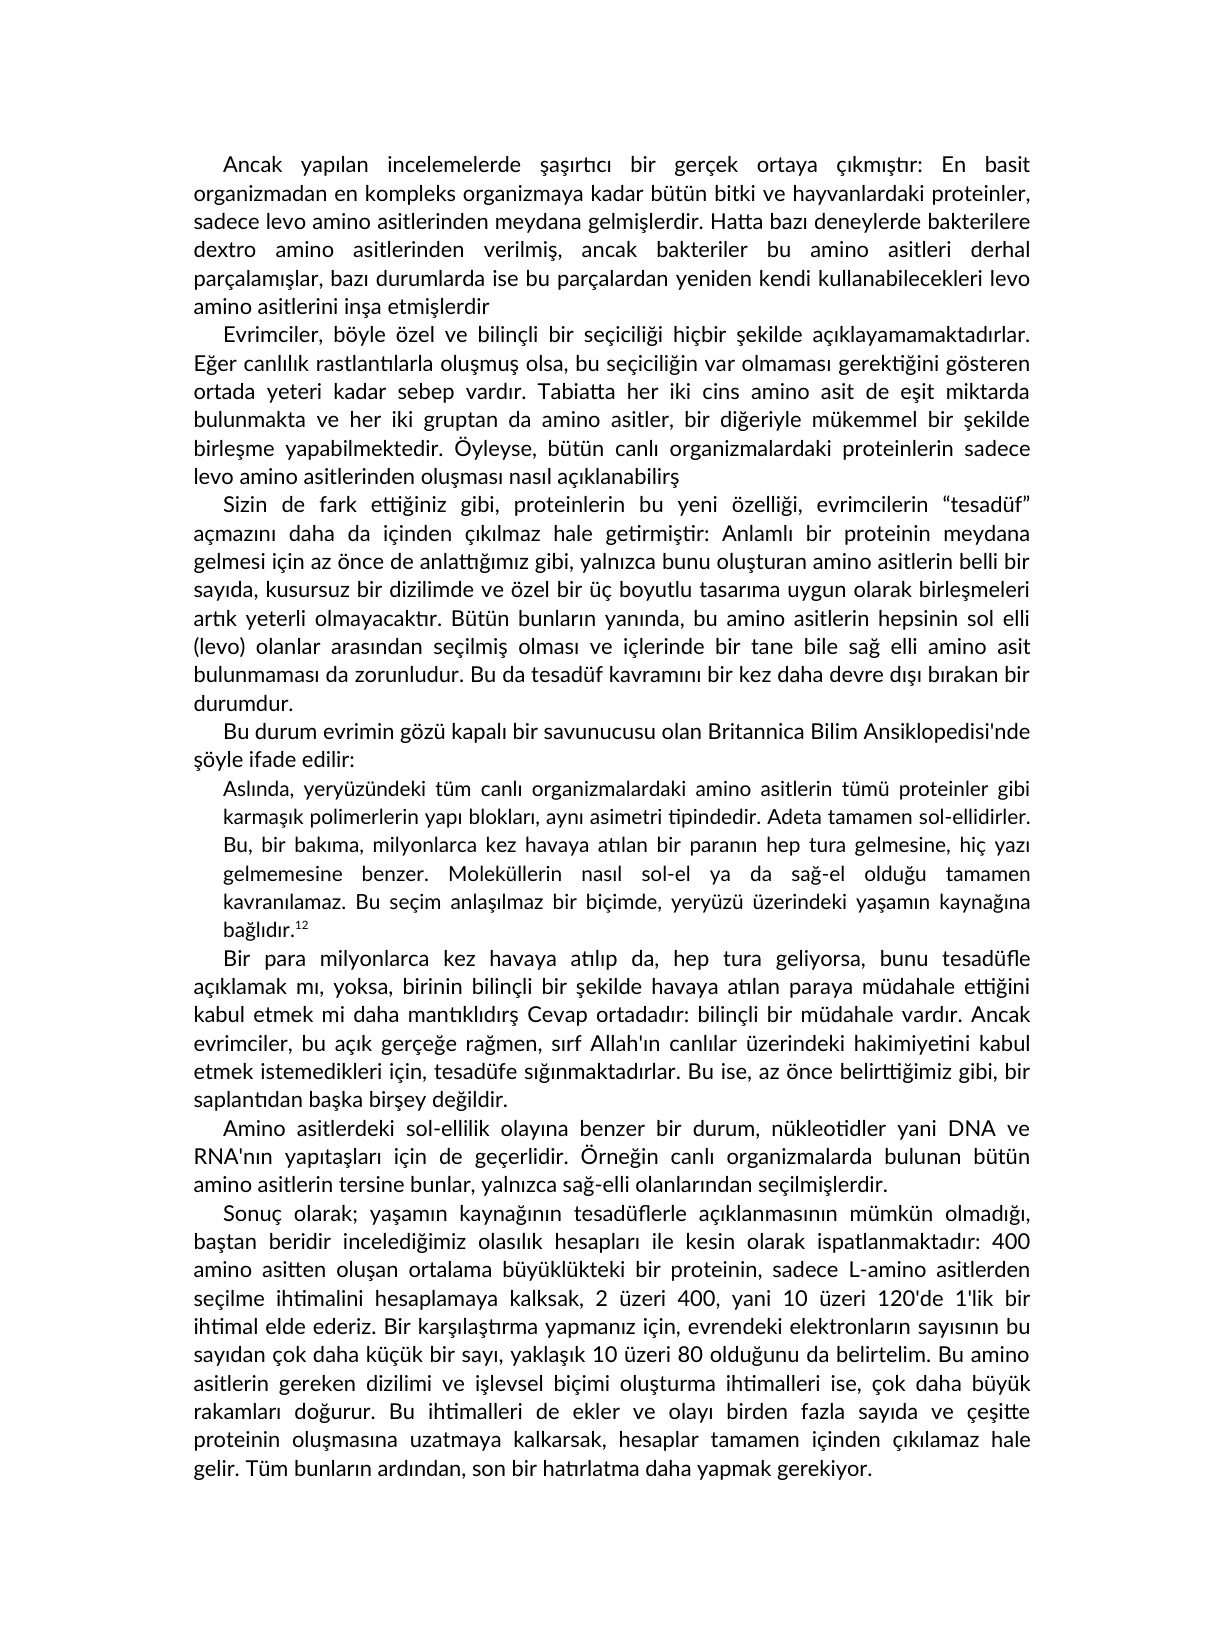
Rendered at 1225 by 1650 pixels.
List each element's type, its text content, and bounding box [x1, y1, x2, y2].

text Sonuç olarak; yaşamın kaynağının tesadüflerle açıklanmasının mümkün olmadığı, baştan beridir incelediğimiz olasılık hesapları ile kesin olarak ispatlanmaktadır: 400 amino asitten oluşan ortalama büyüklükteki bir proteinin, sadece L-amino asitlerden seçilme ihtimalini hesaplamaya kalksak, 2 üzeri 400, yani 10 üzeri 120'de 1'lik bir ihtimal elde ederiz. Bir karşılaştırma yapmanız için, evrendeki elektronların sayısının bu sayıdan çok daha küçük bir sayı, yaklaşık 10 üzeri 80 olduğunu da belirtelim. Bu amino asitlerin gereken dizilimi ve işlevsel biçimi oluşturma ihtimalleri ise, çok daha büyük rakamları doğurur. Bu ihtimalleri de ekler ve olayı birden fazla sayıda ve çeşitte proteinin oluşmasına uzatmaya kalkarsak, hesaplar tamamen içinden çıkılamaz hale gelir. Tüm bunların ardından, son bir hatırlatma daha yapmak gerekiyor. [193, 1198, 1032, 1482]
text Aslında, yeryüzündeki tüm canlı organizmalardaki amino asitlerin tümü proteinler gibi karmaşık polimerlerin yapı blokları, aynı asimetri tipindedir. Adeta tamamen sol-ellidirler. Bu, bir bakıma, milyonlarca kez havaya atılan bir paranın hep tura gelmesine, hiç yazı gelmemesine benzer. Moleküllerin nasıl sol-el ya da sağ-el olduğu tamamen kavranılamaz. Bu seçim anlaşılmaz bir biçimde, yeryüzü üzerindeki yaşamın kaynağına bağlıdır.12 [223, 773, 1032, 943]
text Amino asitlerdeki sol-ellilik olayına benzer bir durum, nükleotidler yani DNA ve RNA'nın yapıtaşları için de geçerlidir. Örneğin canlı organizmalarda bulunan bütün amino asitlerin tersine bunlar, yalnızca sağ-elli olanlarından seçilmişlerdir. [193, 1113, 1032, 1198]
text Bu durum evrimin gözü kapalı bir savunucusu olan Britannica Bilim Ansiklopedisi'nde şöyle ifade edilir: [193, 717, 1032, 773]
text Bir para milyonlarca kez havaya atılıp da, hep tura geliyorsa, bunu tesadüfle açıklamak mı, yoksa, birinin bilinçli bir şekilde havaya atılan paraya müdahale ettiğini kabul etmek mi daha mantıklıdırş Cevap ortadadır: bilinçli bir müdahale vardır. Ancak evrimciler, bu açık gerçeğe rağmen, sırf Allah'ın canlılar üzerindeki hakimiyetini kabul etmek istemedikleri için, tesadüfe sığınmaktadırlar. Bu ise, az önce belirttiğimiz gibi, bir saplantıdan başka birşey değildir. [193, 943, 1032, 1113]
text Ancak yapılan incelemelerde şaşırtıcı bir gerçek ortaya çıkmıştır: En basit organizmadan en kompleks organizmaya kadar bütün bitki ve hayvanlardaki proteinler, sadece levo amino asitlerinden meydana gelmişlerdir. Hatta bazı deneylerde bakterilere dextro amino asitlerinden verilmiş, ancak bakteriler bu amino asitleri derhal parçalamışlar, bazı durumlarda ise bu parçalardan yeniden kendi kullanabilecekleri levo amino asitlerini inşa etmişlerdir [193, 150, 1032, 320]
text Sizin de fark ettiğiniz gibi, proteinlerin bu yeni özelliği, evrimcilerin “tesadüf” açmazını daha da içinden çıkılmaz hale getirmiştir: Anlamlı bir proteinin meydana gelmesi için az önce de anlattığımız gibi, yalnızca bunu oluşturan amino asitlerin belli bir sayıda, kusursuz bir dizilimde ve özel bir üç boyutlu tasarıma uygun olarak birleşmeleri artık yeterli olmayacaktır. Bütün bunların yanında, bu amino asitlerin hepsinin sol elli (levo) olanlar arasından seçilmiş olması ve içlerinde bir tane bile sağ elli amino asit bulunmaması da zorunludur. Bu da tesadüf kavramını bir kez daha devre dışı bırakan bir durumdur. [193, 490, 1032, 717]
text Evrimciler, böyle özel ve bilinçli bir seçiciliği hiçbir şekilde açıklayamamaktadırlar. Eğer canlılık rastlantılarla oluşmuş olsa, bu seçiciliğin var olmaması gerektiğini gösteren ortada yeteri kadar sebep vardır. Tabiatta her iki cins amino asit de eşit miktarda bulunmakta ve her iki gruptan da amino asitler, bir diğeriyle mükemmel bir şekilde birleşme yapabilmektedir. Öyleyse, bütün canlı organizmalardaki proteinlerin sadece levo amino asitlerinden oluşması nasıl açıklanabilirş [193, 320, 1032, 490]
